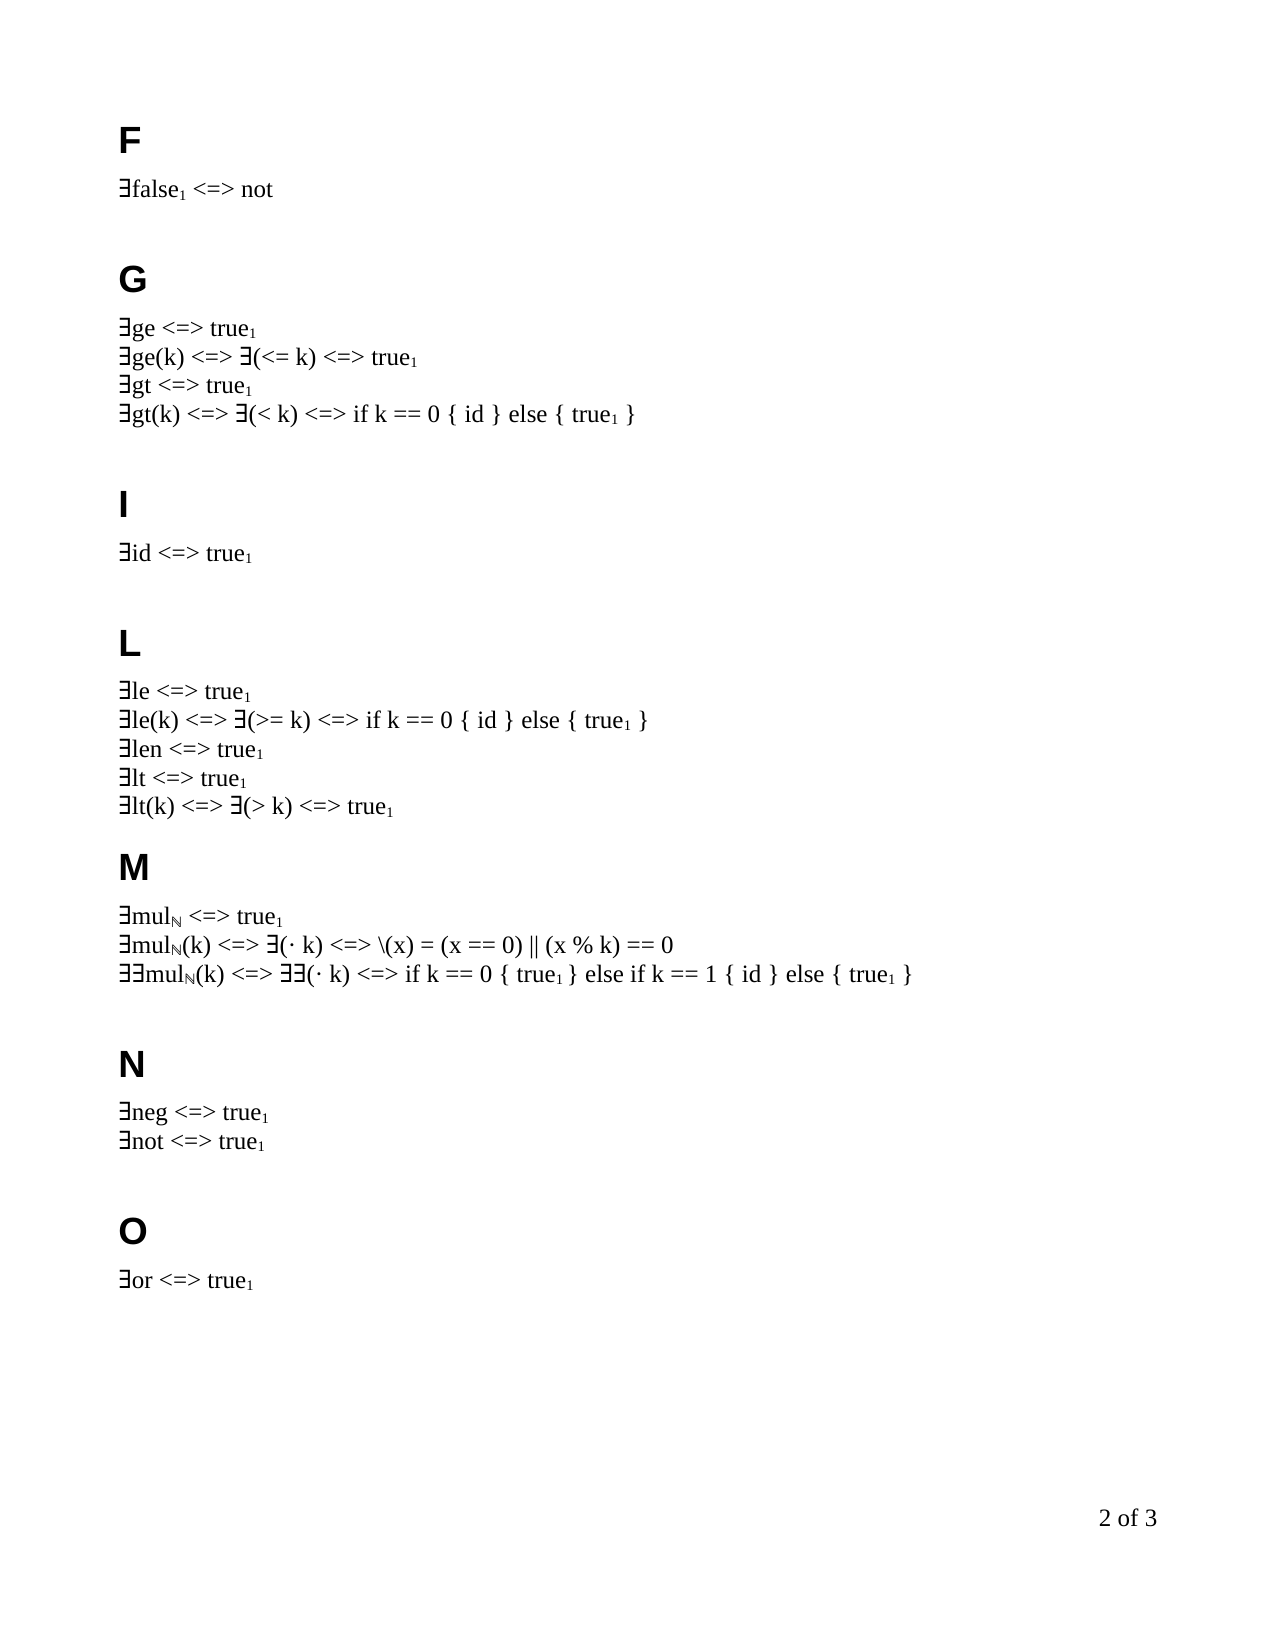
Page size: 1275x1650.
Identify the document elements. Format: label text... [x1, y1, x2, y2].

text ∃false1 <=> not [118, 174, 1157, 203]
subtitle M [118, 845, 1157, 889]
text ∃lt(k) <=> ∃(> k) <=> true1 [118, 791, 1157, 820]
text ∃lt <=> true1 [118, 763, 1157, 791]
text ∃ge <=> true1 [118, 313, 1157, 342]
text ∃or <=> true1 [118, 1265, 1157, 1294]
text ∃id <=> true1 [118, 538, 1157, 567]
text ∃le(k) <=> ∃(>= k) <=> if k == 0 { id } else { true1 } [118, 705, 1157, 734]
subtitle I [118, 482, 1157, 525]
text ∃gt <=> true1 [118, 370, 1157, 399]
subtitle N [118, 1041, 1157, 1085]
text ∃gt(k) <=> ∃(< k) <=> if k == 0 { id } else { true1 } [118, 399, 1157, 428]
subtitle G [118, 257, 1157, 300]
subtitle O [118, 1209, 1157, 1252]
text ∃neg <=> true1 [118, 1097, 1157, 1126]
subtitle F [118, 118, 1157, 162]
subtitle L [118, 620, 1157, 664]
text ∃len <=> true1 [118, 734, 1157, 763]
text ∃mulℕ <=> true1 [118, 901, 1157, 930]
text ∃mulℕ(k) <=> ∃(· k) <=> \(x) = (x == 0) || (x % k) == 0 [118, 930, 1157, 959]
text ∃∃mulℕ(k) <=> ∃∃(· k) <=> if k == 0 { true1 } else if k == 1 { id } else { true1 } [118, 959, 1157, 988]
text ∃ge(k) <=> ∃(<= k) <=> true1 [118, 342, 1157, 370]
text ∃not <=> true1 [118, 1126, 1157, 1155]
text ∃le <=> true1 [118, 676, 1157, 705]
